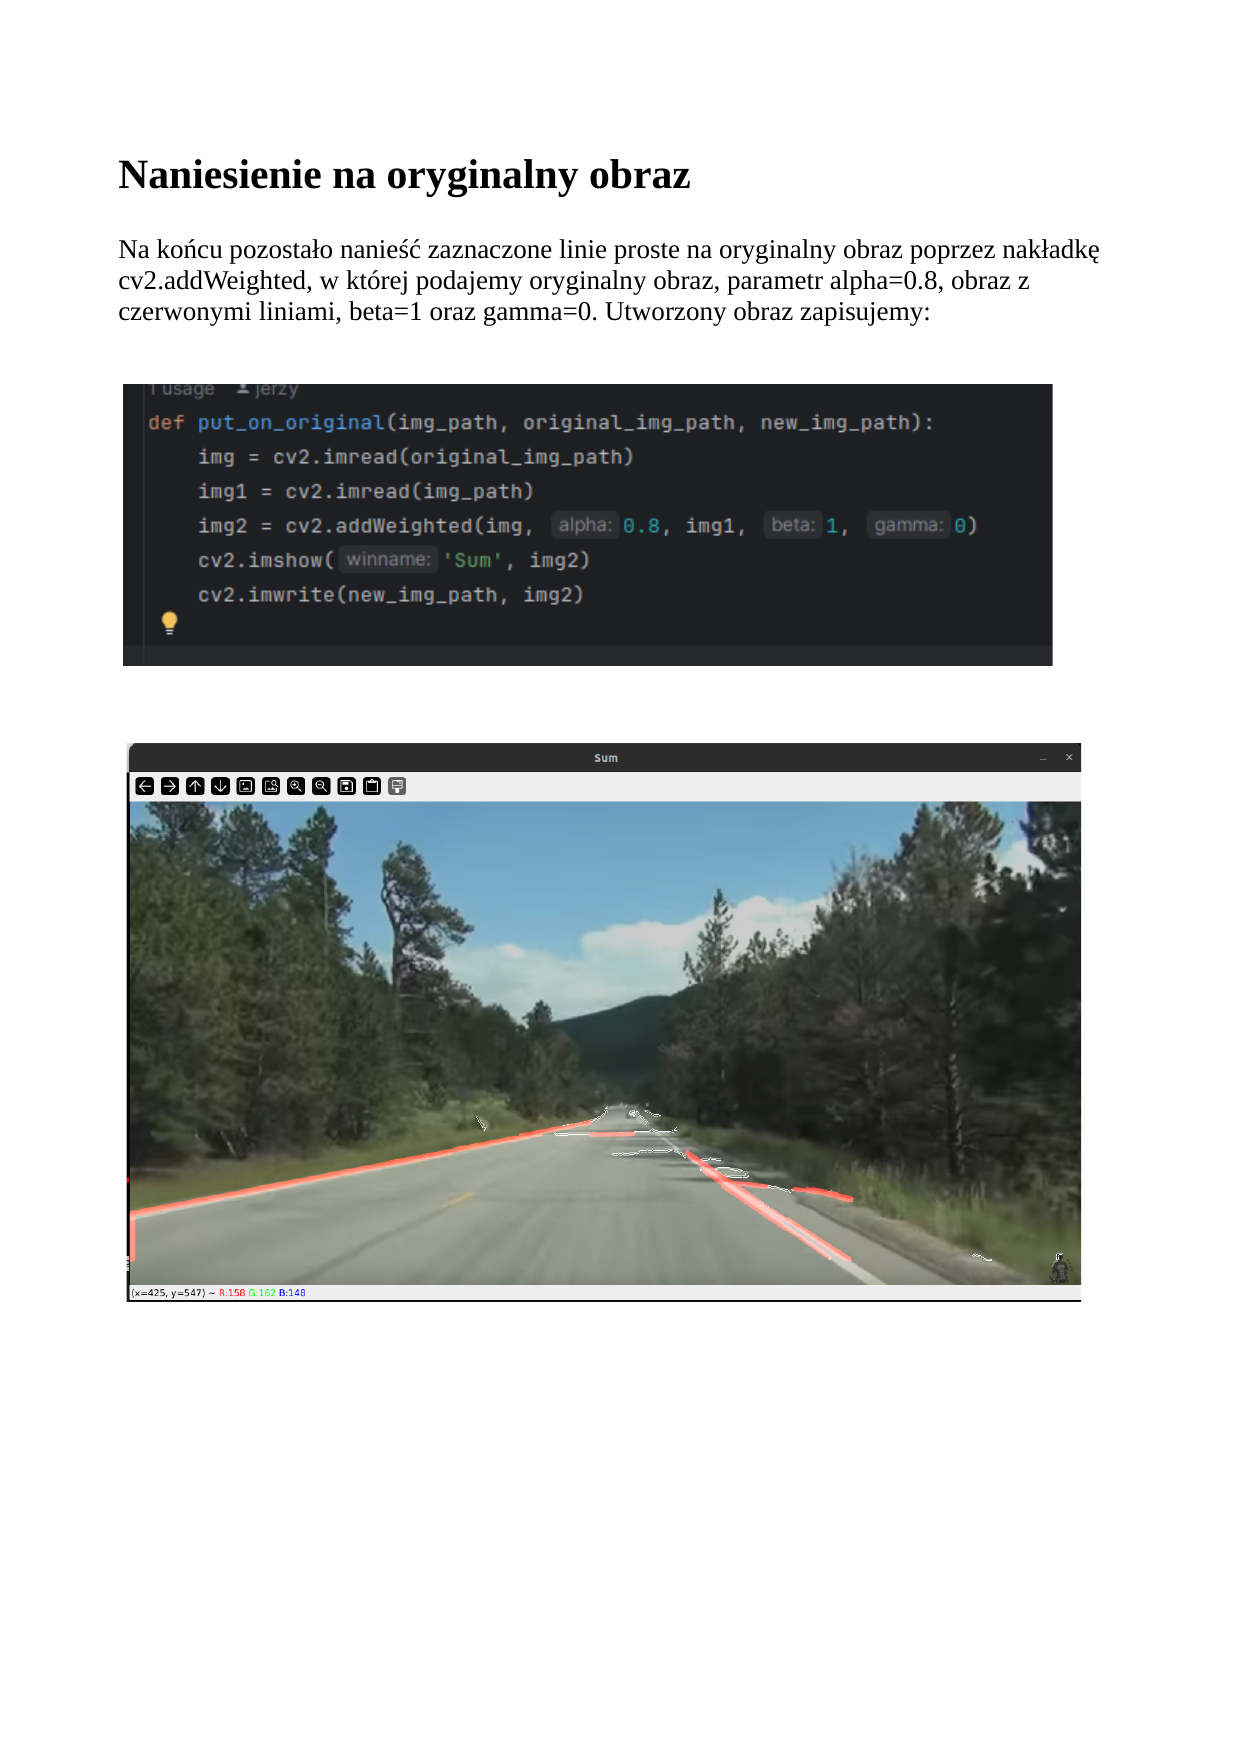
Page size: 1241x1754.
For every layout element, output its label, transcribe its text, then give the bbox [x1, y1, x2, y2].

text Na końcu pozostało nanieść zaznaczone linie proste na oryginalny obraz poprzez nakładkę cv2.addWeighted, w której podajemy oryginalny obraz, parametr alpha=0.8, obraz z czerwonymi liniami, beta=1 oraz gamma=0. Utworzony obraz zapisujemy: [118, 233, 1122, 327]
picture [126, 743, 1082, 1302]
picture [123, 384, 1053, 666]
text Naniesienie na oryginalny obraz [118, 149, 1122, 197]
